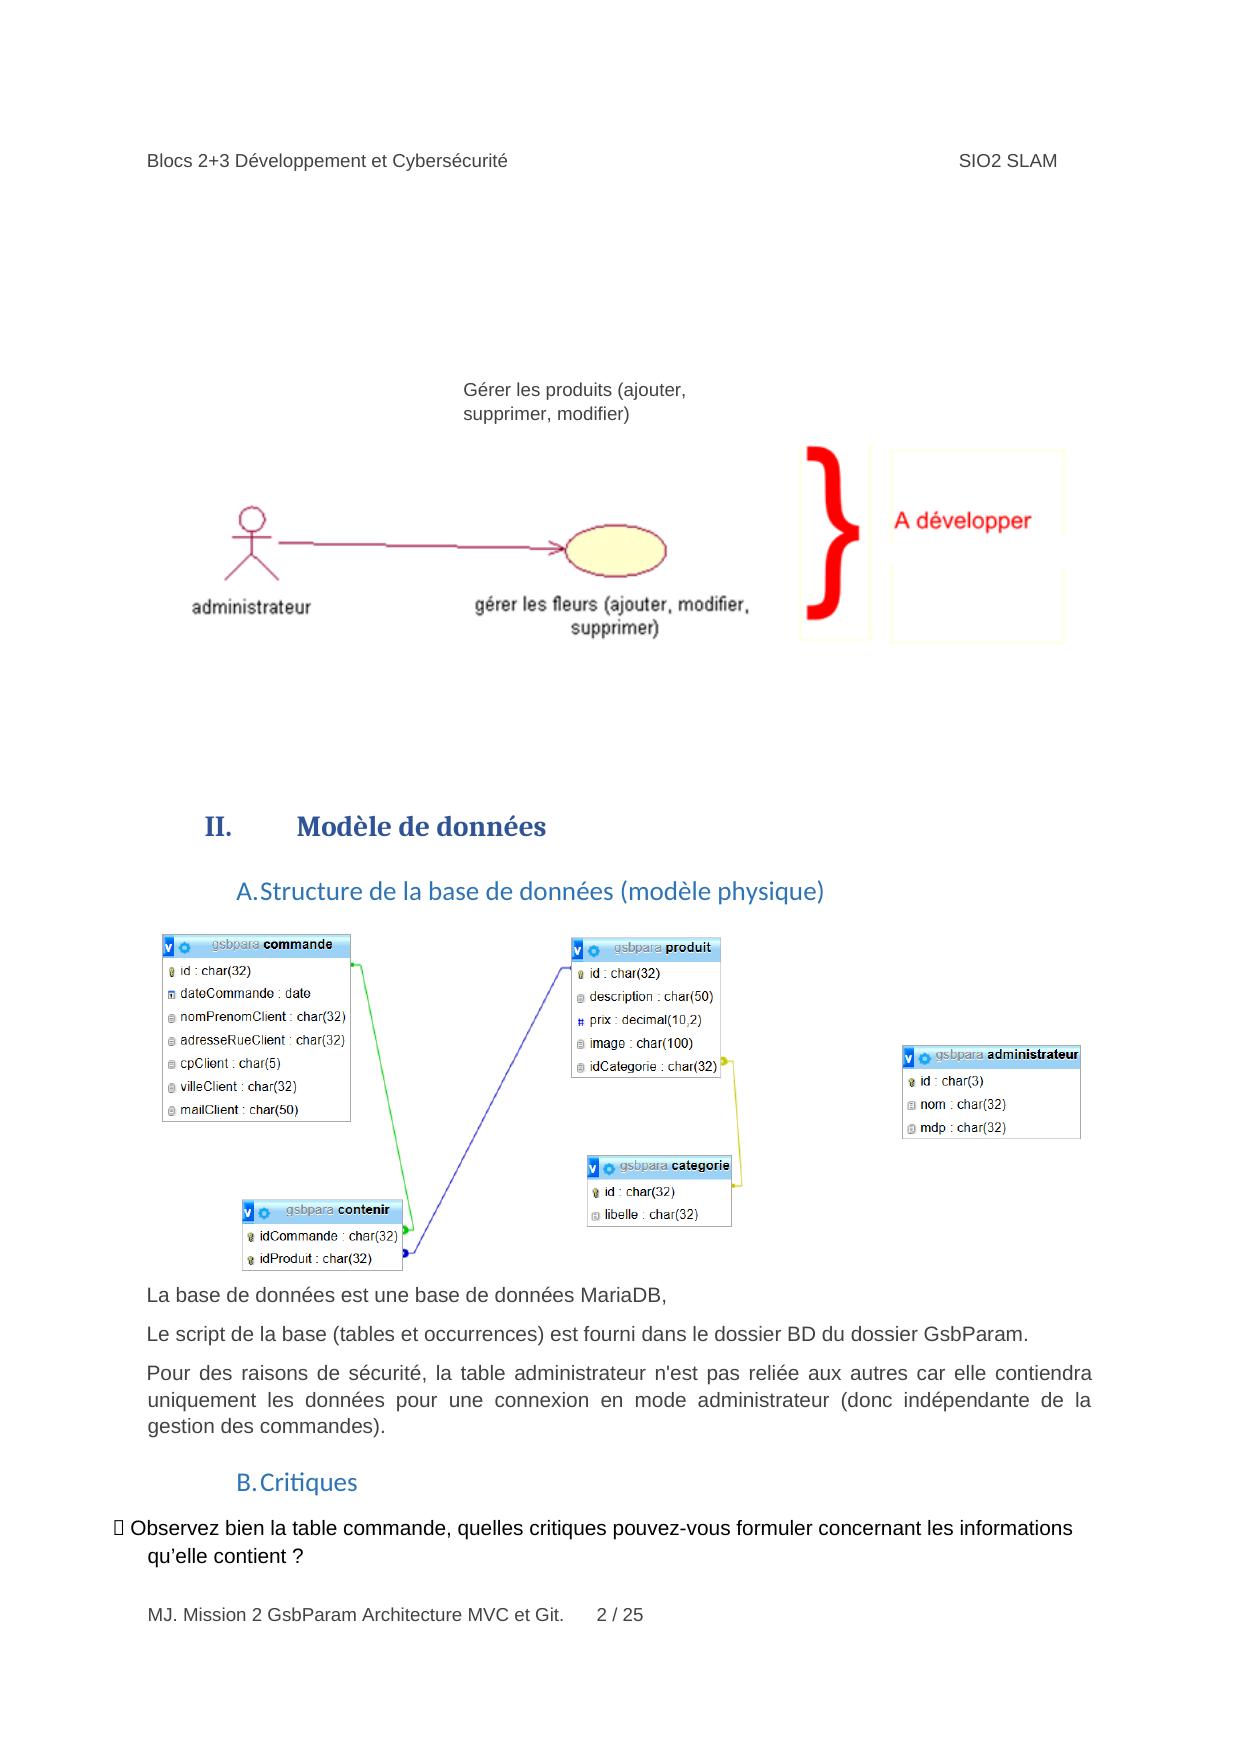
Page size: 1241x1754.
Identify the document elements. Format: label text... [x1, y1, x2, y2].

text Pour des raisons de sécurité, la table administrateur n'est pas reliée aux autres car elle contiendra uniquement les données pour une connexion en mode administrateur (donc indépendante de la gestion des commandes). [146, 1361, 1093, 1438]
text La base de données est une base de données MariaDB, [146, 1283, 1093, 1307]
picture [149, 922, 1094, 1282]
list Modèle de données [204, 810, 1092, 844]
picture [146, 444, 1083, 648]
list Critiques [207, 1465, 1092, 1498]
text  Observez bien la table commande, quelles critiques pouvez-vous formuler concernant les informations qu’elle contient ? [112, 1513, 1092, 1567]
list Structure de la base de données (modèle physique) [207, 874, 1092, 907]
text Le script de la base (tables et occurrences) est fourni dans le dossier BD du dossier GsbParam. [146, 1322, 1093, 1346]
